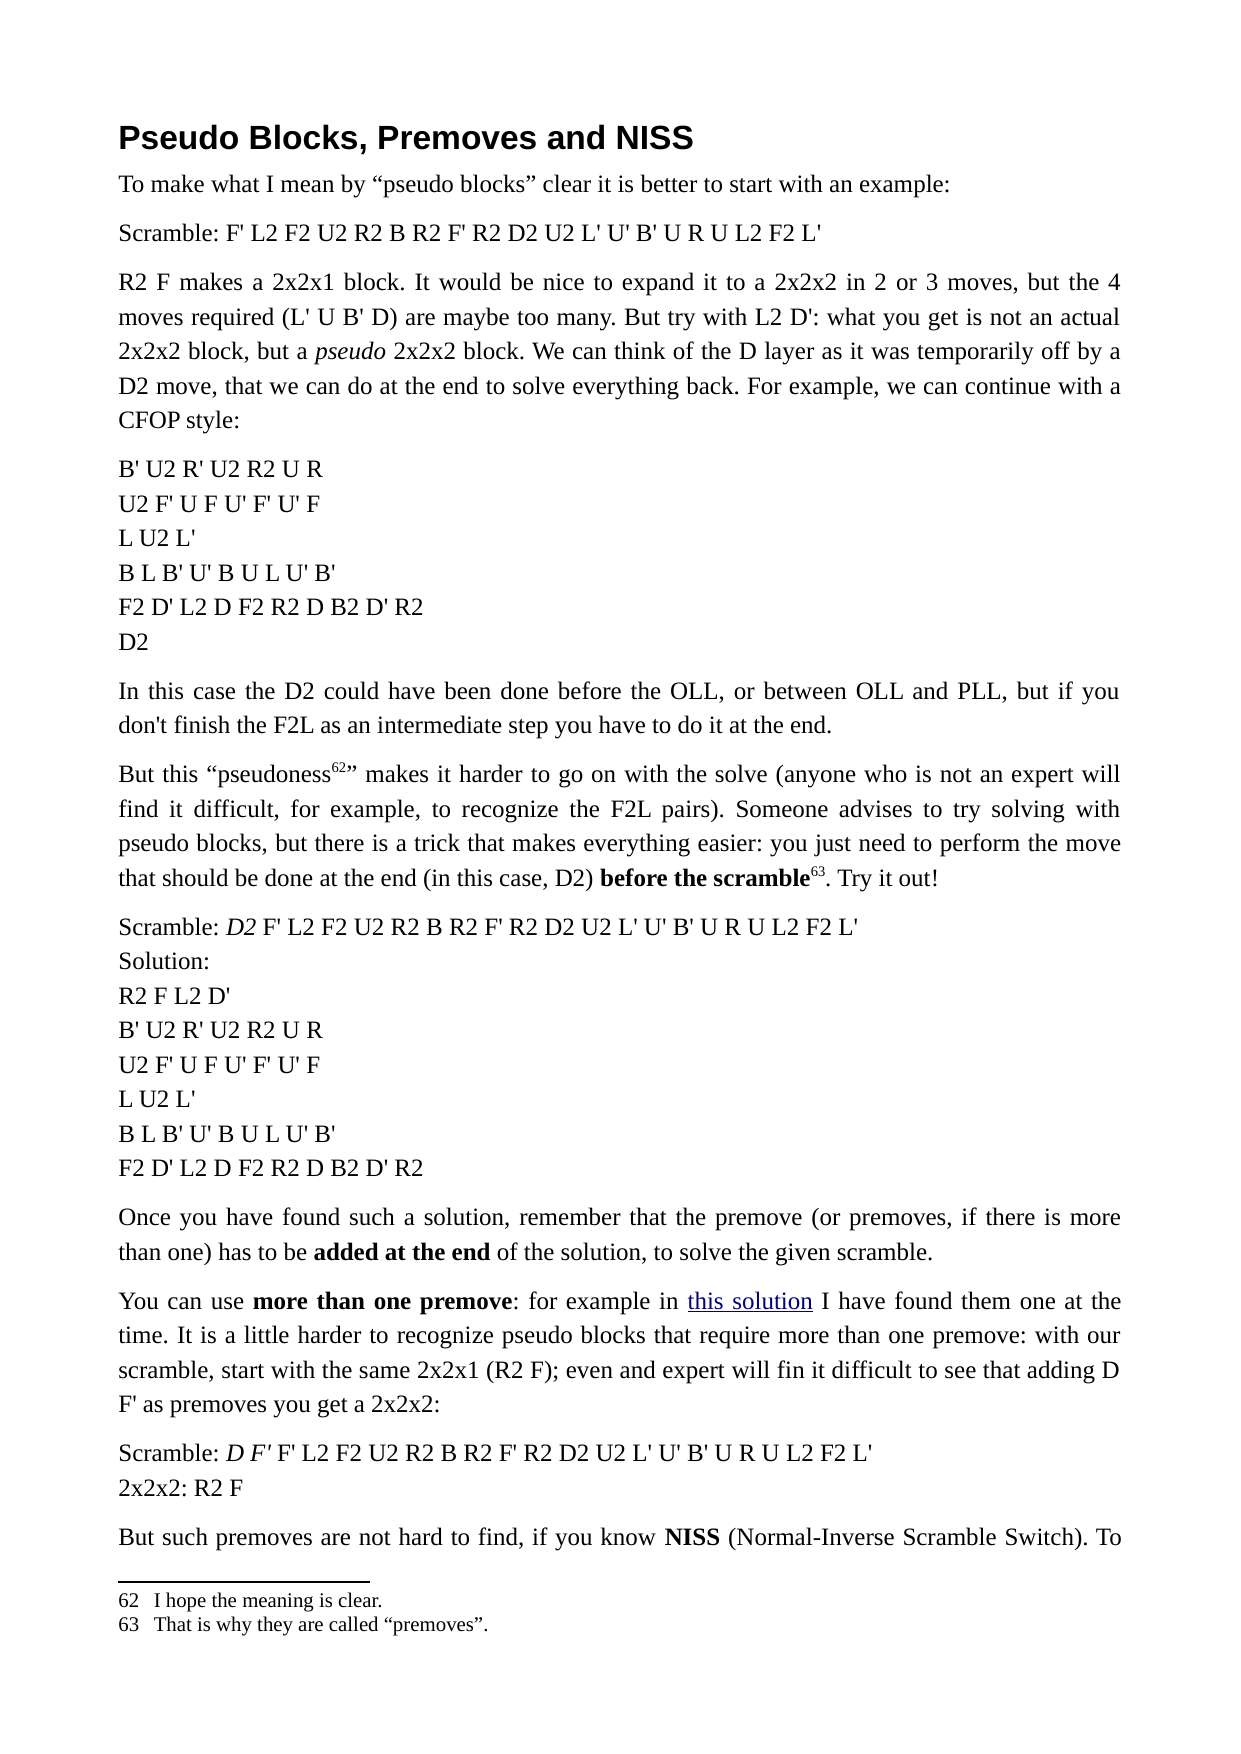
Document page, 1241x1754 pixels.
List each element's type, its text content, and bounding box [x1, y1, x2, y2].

text To make what I mean by “pseudo blocks” clear it is better to start with an example: [118, 169, 1122, 198]
text But such premoves are not hard to find, if you know NISS (Normal-Inverse Scramble Switch). To [118, 1522, 1122, 1551]
text Scramble: D F' F' L2 F2 U2 R2 B R2 F' R2 D2 U2 L' U' B' U R U L2 F2 L' 2x2x2: R2 F [118, 1438, 1122, 1502]
text In this case the D2 could have been done before the OLL, or between OLL and PLL, but if you don't finish the F2L as an intermediate step you have to do it at the end. [118, 676, 1122, 739]
text That is why they are called “premoves”. [118, 1612, 1122, 1636]
text Scramble: D2 F' L2 F2 U2 R2 B R2 F' R2 D2 U2 L' U' B' U R U L2 F2 L' Solution: R2 F L2 D' B' U2 R' U2 R2 U R U2 F' U F U' F' U' F L U2 L' B L B' U' B U L U' B' F2 D' L2 D F2 R2 D B2 D' R2 [118, 912, 1122, 1182]
text R2 F makes a 2x2x1 block. It would be nice to expand it to a 2x2x2 in 2 or 3 moves, but the 4 moves required (L' U B' D) are maybe too many. But try with L2 D': what you get is not an actual 2x2x2 block, but a pseudo 2x2x2 block. We can think of the D layer as it was temporarily off by a D2 move, that we can do at the end to solve everything back. For example, we can continue with a CFOP style: [118, 267, 1122, 434]
text B' U2 R' U2 R2 U R U2 F' U F U' F' U' F L U2 L' B L B' U' B U L U' B' F2 D' L2 D F2 R2 D B2 D' R2 D2 [118, 454, 1122, 656]
text Once you have found such a solution, remember that the premove (or premoves, if there is more than one) has to be added at the end of the solution, to solve the given scramble. [118, 1202, 1122, 1266]
text I hope the meaning is clear. [118, 1588, 1122, 1612]
text But this “pseudoness” makes it harder to go on with the solve (anyone who is not an expert will find it difficult, for example, to recognize the F2L pairs). Someone advises to try solving with pseudo blocks, but there is a trick that makes everything easier: you just need to perform the move that should be done at the end (in this case, D2) before the scramble. Try it out! [118, 759, 1122, 892]
text You can use more than one premove: for example in this solution I have found them one at the time. It is a little harder to recognize pseudo blocks that require more than one premove: with our scramble, start with the same 2x2x1 (R2 F); even and expert will fin it difficult to see that adding D F' as premoves you get a 2x2x2: [118, 1286, 1122, 1418]
text Scramble: F' L2 F2 U2 R2 B R2 F' R2 D2 U2 L' U' B' U R U L2 F2 L' [118, 218, 1122, 247]
subtitle Pseudo Blocks, Premoves and NISS [118, 118, 1122, 157]
